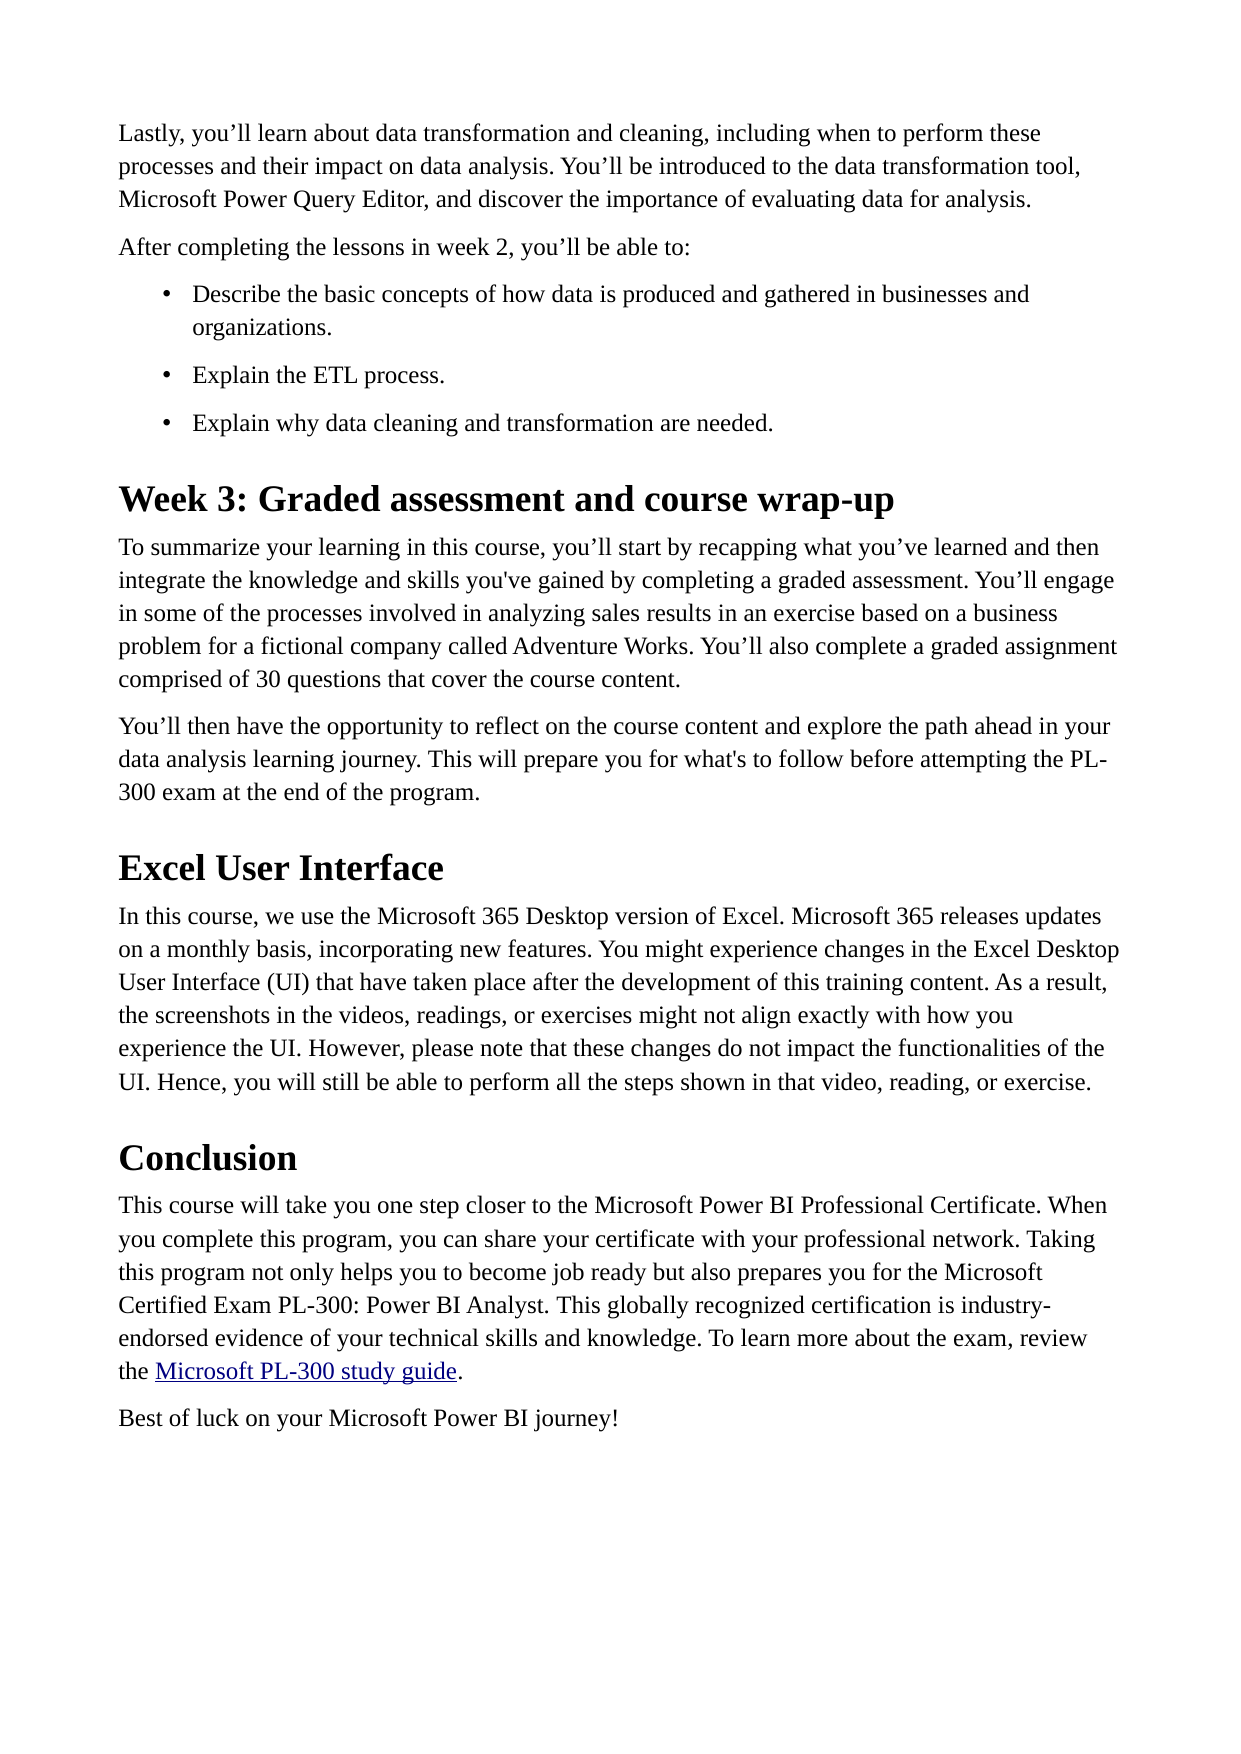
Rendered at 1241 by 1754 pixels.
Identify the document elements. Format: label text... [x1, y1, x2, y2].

subtitle Week 3: Graded assessment and course wrap-up [118, 476, 1122, 519]
text In this course, we use the Microsoft 365 Desktop version of Excel. Microsoft 365 releases updates on a monthly basis, incorporating new features. You might experience changes in the Excel Desktop User Interface (UI) that have taken place after the development of this training content. As a result, the screenshots in the videos, readings, or exercises might not align exactly with how you experience the UI. However, please note that these changes do not impact the functionalities of the UI. Hence, you will still be able to perform all the steps shown in that video, reading, or exercise. [118, 901, 1122, 1095]
list Explain why data cleaning and transformation are needed. [162, 408, 1122, 436]
text After completing the lessons in week 2, you’ll be able to: [118, 232, 1122, 261]
list Explain the ETL process. [162, 360, 1122, 389]
subtitle Conclusion [118, 1135, 1122, 1178]
text To summarize your learning in this course, you’ll start by recapping what you’ve learned and then integrate the knowledge and skills you've gained by completing a graded assessment. You’ll engage in some of the processes involved in analyzing sales results in an exercise based on a business problem for a fictional company called Adventure Works. You’ll also complete a graded assignment comprised of 30 questions that cover the course content. [118, 532, 1122, 692]
text This course will take you one step closer to the Microsoft Power BI Professional Certificate. When you complete this program, you can share your certificate with your professional network. Taking this program not only helps you to become job ready but also prepares you for the Microsoft Certified Exam PL-300: Power BI Analyst. This globally recognized certification is industry-endorsed evidence of your technical skills and knowledge. To learn more about the exam, review the Microsoft PL-300 study guide. [118, 1191, 1122, 1384]
text Lastly, you’ll learn about data transformation and cleaning, including when to perform these processes and their impact on data analysis. You’ll be introduced to the data transformation tool, Microsoft Power Query Editor, and discover the importance of evaluating data for analysis. [118, 118, 1122, 213]
list Describe the basic concepts of how data is produced and gathered in businesses and organizations. [162, 279, 1122, 341]
text You’ll then have the opportunity to reflect on the course content and explore the path ahead in your data analysis learning journey. This will prepare you for what's to follow before attempting the PL-300 exam at the end of the program. [118, 711, 1122, 806]
subtitle Excel User Interface [118, 846, 1122, 889]
text Best of luck on your Microsoft Power BI journey! [118, 1403, 1122, 1432]
